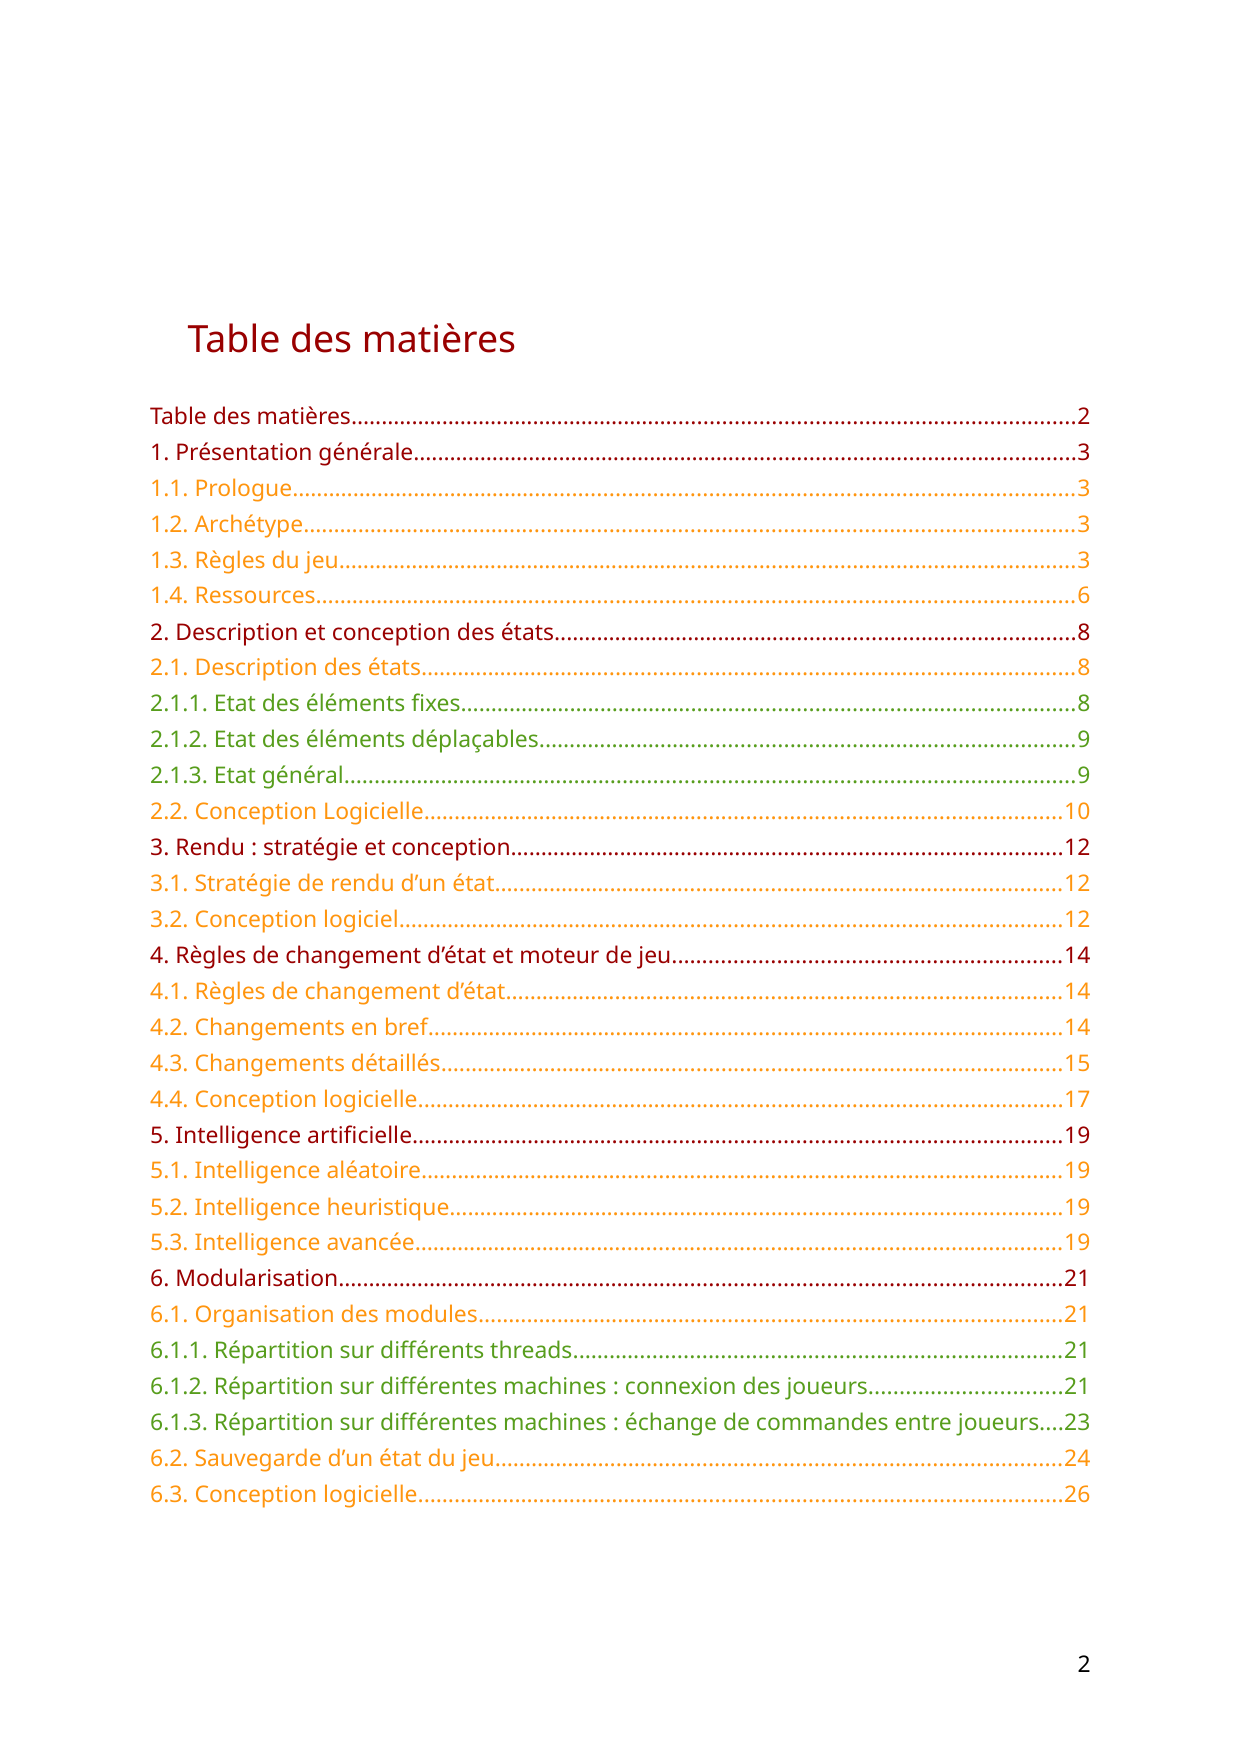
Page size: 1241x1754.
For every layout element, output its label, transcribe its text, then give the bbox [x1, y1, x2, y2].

text 1.3. Règles du jeu 3 [150, 543, 1090, 575]
text Table des matières 2 [150, 400, 1090, 431]
text 4.4. Conception logicielle 17 [150, 1083, 1090, 1114]
text 5.1. Intelligence aléatoire 19 [150, 1154, 1090, 1186]
text 6.3. Conception logicielle 26 [150, 1478, 1090, 1509]
text 3.2. Conception logiciel 12 [150, 903, 1090, 934]
text 1.4. Ressources 6 [150, 579, 1090, 611]
text 1.1. Prologue 3 [150, 472, 1090, 503]
subtitle Table des matières [187, 313, 1090, 364]
text 6.1. Organisation des modules 21 [150, 1298, 1090, 1329]
text 2.2. Conception Logicielle 10 [150, 795, 1090, 826]
text 6.2. Sauvegarde d’un état du jeu 24 [150, 1442, 1090, 1473]
text 3.1. Stratégie de rendu d’un état 12 [150, 867, 1090, 898]
text 4.3. Changements détaillés 15 [150, 1047, 1090, 1078]
text 5.3. Intelligence avancée 19 [150, 1226, 1090, 1258]
text 4. Règles de changement d’état et moteur de jeu 14 [150, 939, 1090, 970]
text 2.1. Description des états 8 [150, 651, 1090, 683]
text 1. Présentation générale 3 [150, 436, 1090, 467]
text 6.1.2. Répartition sur différentes machines : connexion des joueurs 21 [150, 1370, 1090, 1401]
text 5. Intelligence artificielle 19 [150, 1118, 1090, 1150]
text 6. Modularisation 21 [150, 1262, 1090, 1293]
text 4.1. Règles de changement d’état 14 [150, 975, 1090, 1006]
text 2.1.3. Etat général 9 [150, 759, 1090, 790]
text 2.1.2. Etat des éléments déplaçables 9 [150, 723, 1090, 754]
text 3. Rendu : stratégie et conception 12 [150, 831, 1090, 862]
text 4.2. Changements en bref 14 [150, 1011, 1090, 1042]
text 6.1.1. Répartition sur différents threads 21 [150, 1334, 1090, 1365]
text 5.2. Intelligence heuristique 19 [150, 1190, 1090, 1222]
text 2.1.1. Etat des éléments fixes 8 [150, 687, 1090, 718]
text 1.2. Archétype 3 [150, 508, 1090, 539]
text 6.1.3. Répartition sur différentes machines : échange de commandes entre joueurs 23 [150, 1406, 1090, 1437]
text 2. Description et conception des états 8 [150, 615, 1090, 647]
